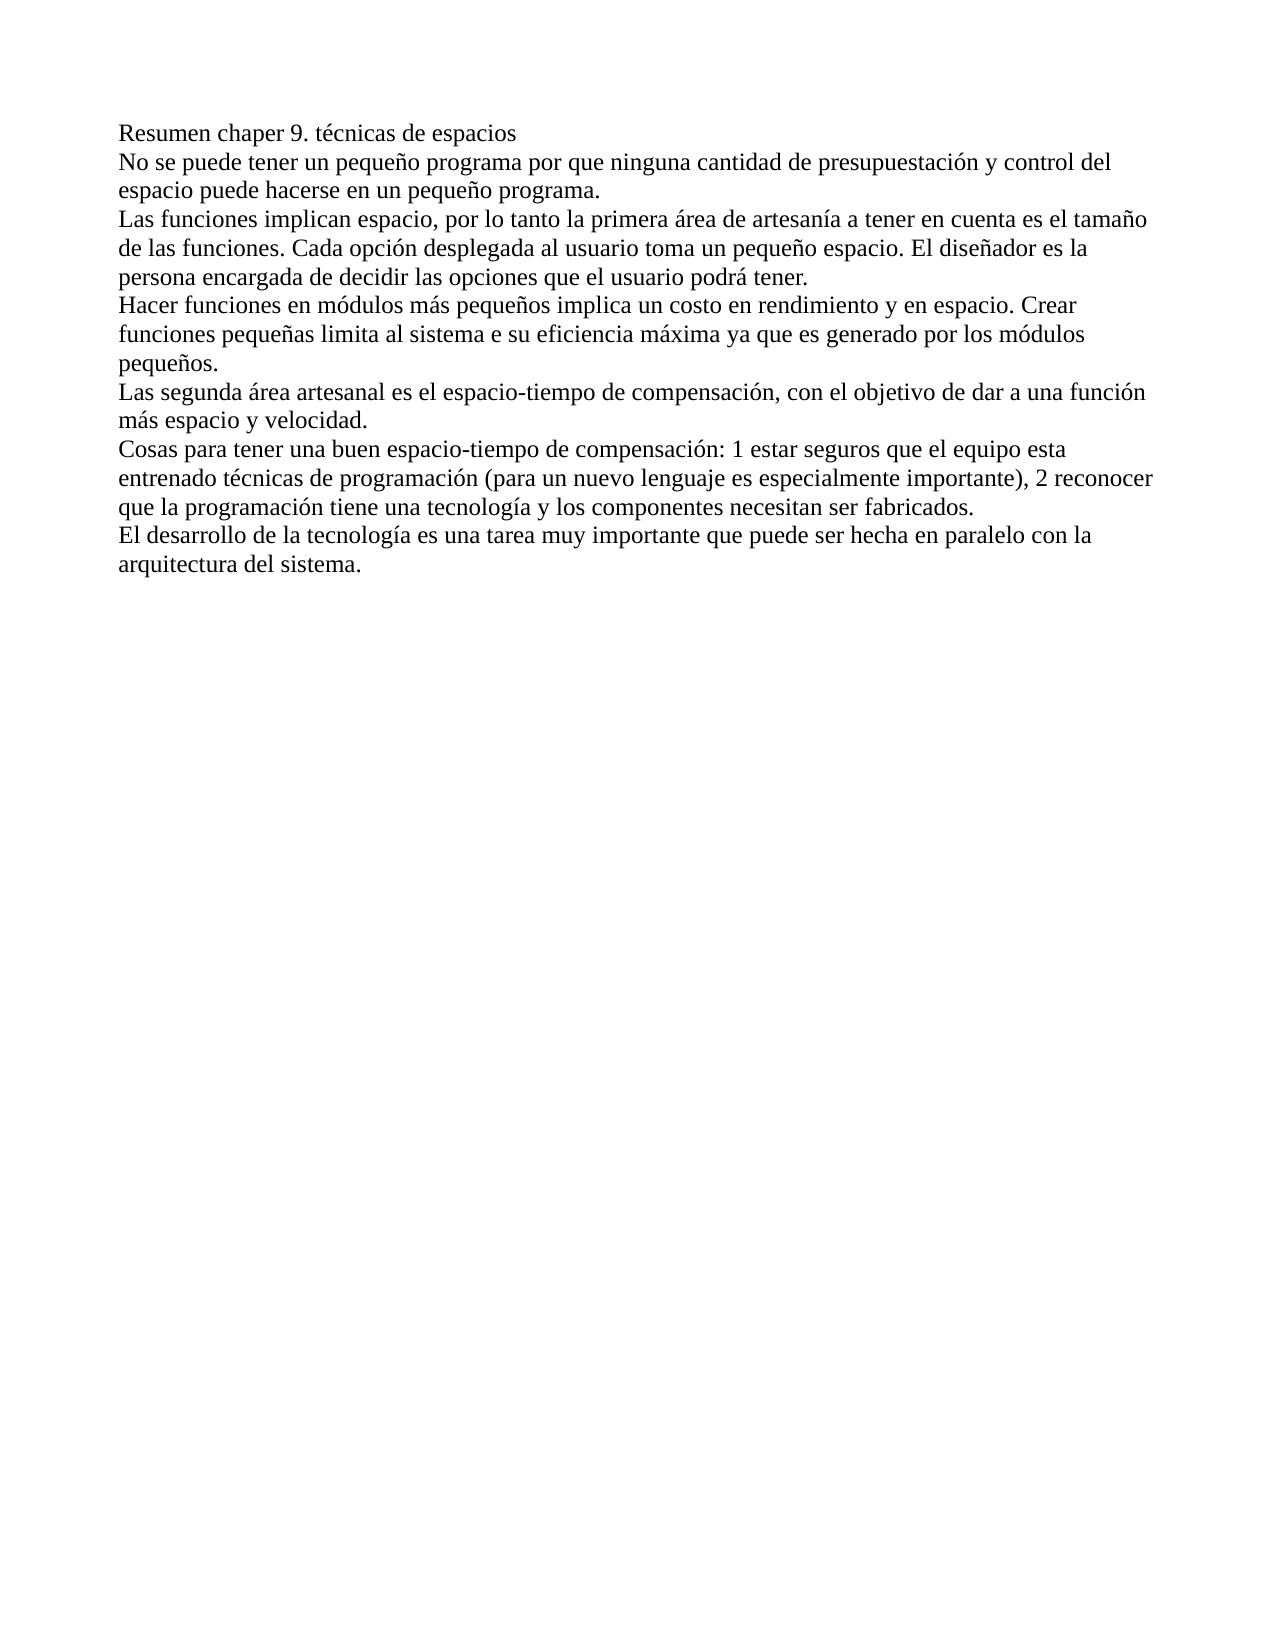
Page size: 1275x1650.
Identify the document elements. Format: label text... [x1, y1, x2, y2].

text No se puede tener un pequeño programa por que ninguna cantidad de presupuestación y control del espacio puede hacerse en un pequeño programa. [118, 147, 1157, 204]
text Resumen chaper 9. técnicas de espacios [118, 118, 1157, 147]
text El desarrollo de la tecnología es una tarea muy importante que puede ser hecha en paralelo con la arquitectura del sistema. [118, 521, 1157, 578]
text Cosas para tener una buen espacio-tiempo de compensación: 1 estar seguros que el equipo esta entrenado técnicas de programación (para un nuevo lenguaje es especialmente importante), 2 reconocer que la programación tiene una tecnología y los componentes necesitan ser fabricados. [118, 434, 1157, 521]
text Hacer funciones en módulos más pequeños implica un costo en rendimiento y en espacio. Crear funciones pequeñas limita al sistema e su eficiencia máxima ya que es generado por los módulos pequeños. [118, 291, 1157, 377]
text Las funciones implican espacio, por lo tanto la primera área de artesanía a tener en cuenta es el tamaño de las funciones. Cada opción desplegada al usuario toma un pequeño espacio. El diseñador es la persona encargada de decidir las opciones que el usuario podrá tener. [118, 204, 1157, 291]
text Las segunda área artesanal es el espacio-tiempo de compensación, con el objetivo de dar a una función más espacio y velocidad. [118, 377, 1157, 434]
